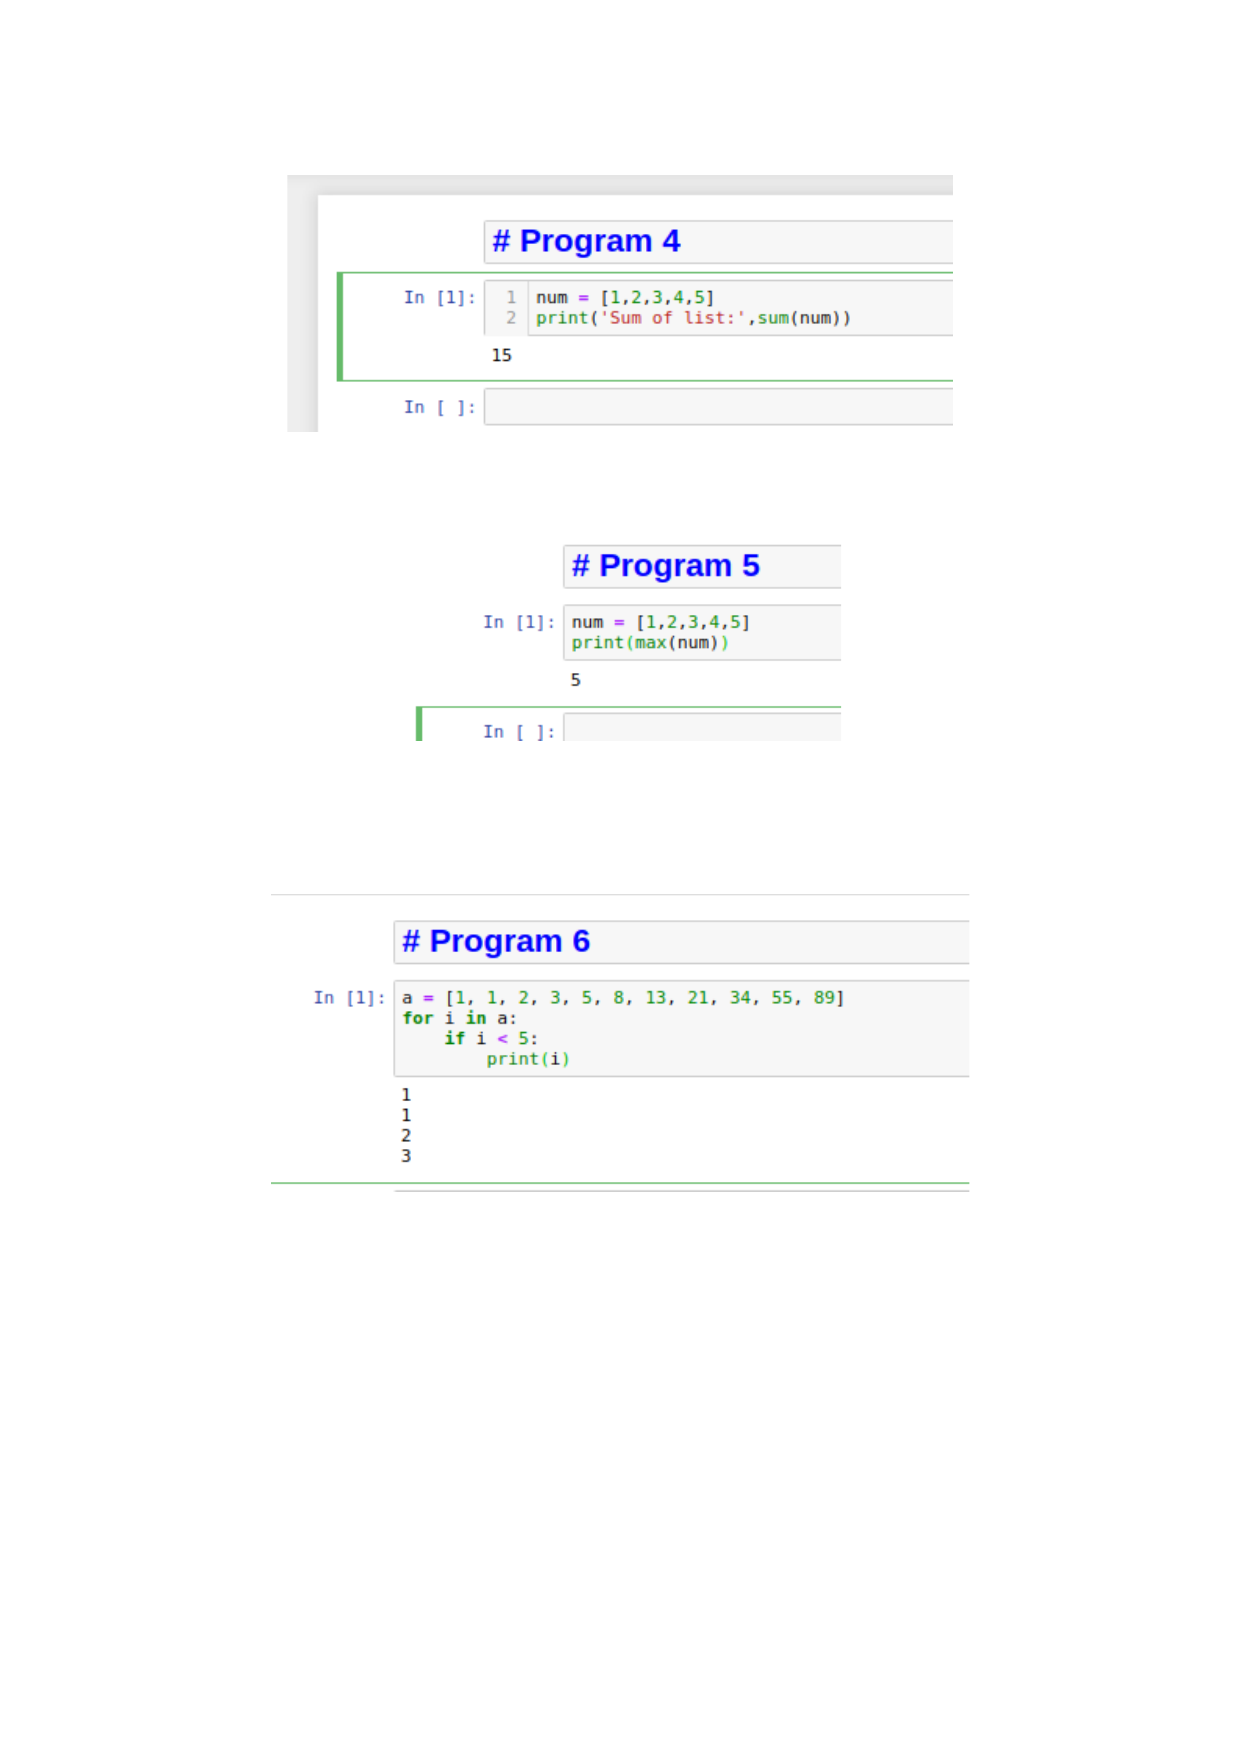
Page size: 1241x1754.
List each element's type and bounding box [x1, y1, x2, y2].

picture [399, 520, 842, 741]
picture [287, 175, 953, 432]
picture [271, 894, 970, 1192]
